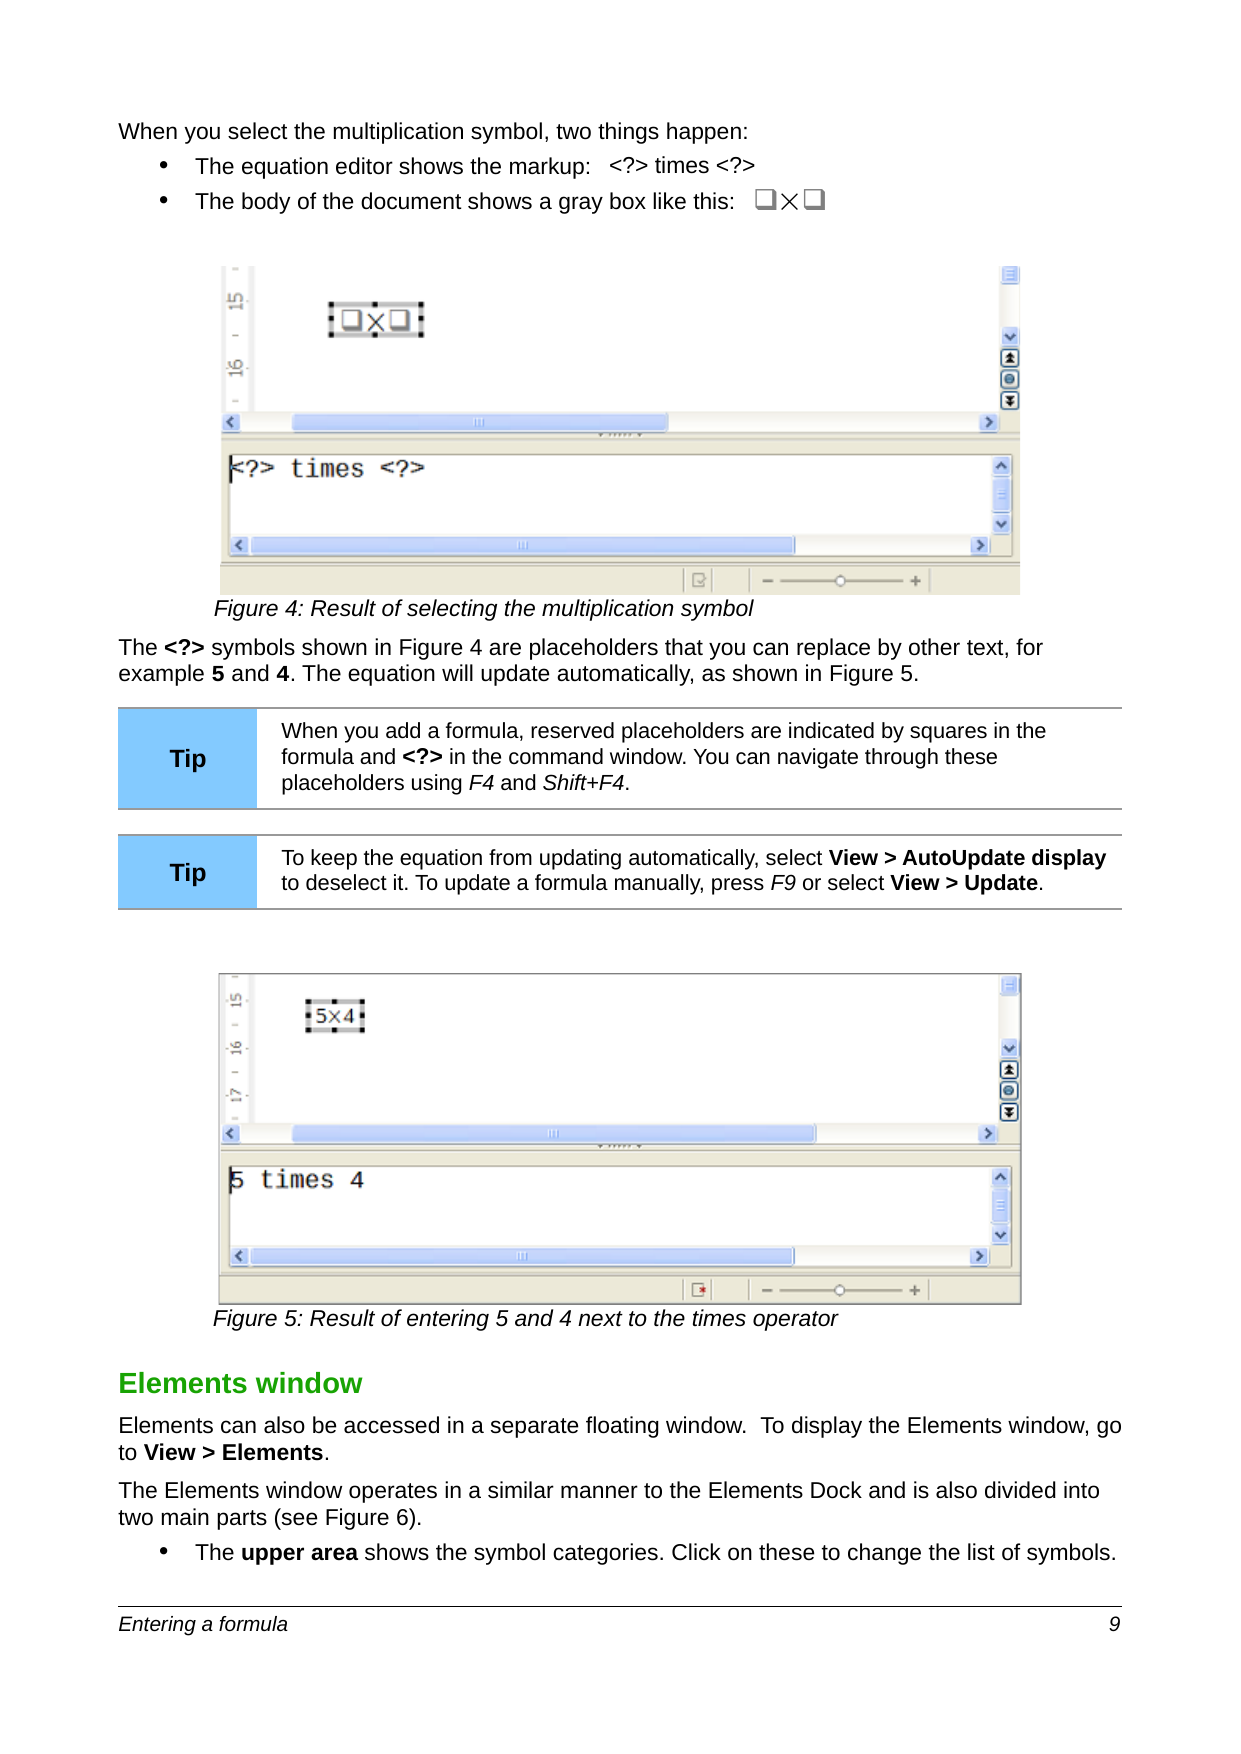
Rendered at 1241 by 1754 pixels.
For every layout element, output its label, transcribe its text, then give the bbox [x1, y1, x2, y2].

list When you select the multiplication symbol, two things happen: [118, 118, 1122, 144]
list The upper area shows the symbol categories. Click on these to change the list of symbols. [156, 1537, 1122, 1566]
text Elements can also be accessed in a separate floating window. To display the Elements window, go to View > Elements. [118, 1412, 1122, 1465]
text Figure 5: Result of entering 5 and 4 next to the times operator [213, 980, 1028, 1331]
table_header To keep the equation from updating automatically, select View > AutoUpdate display to deselect it. To update a formula manually, press F9 or select View > Update. [258, 836, 1122, 908]
list The body of the document shows a gray box like this: [156, 186, 1122, 216]
picture [218, 973, 1022, 1305]
table_header When you add a formula, reserved placeholders are indicated by squares in the formula and <?> in the command window. You can navigate through these placeholders using F4 and Shift+F4. [258, 709, 1122, 808]
table_header Tip [118, 836, 257, 908]
table_header Tip [118, 709, 257, 808]
list The equation editor shows the markup: [156, 151, 1122, 180]
text The <?> symbols shown in Figure 4 are placeholders that you can replace by other text, for example 5 and 4. The equation will update automatically, as shown in Figure 5. [118, 634, 1122, 688]
subtitle Elements window [118, 1366, 1122, 1400]
list The Elements window operates in a similar manner to the Elements Dock and is also divided into two main parts (see Figure 6). [118, 1477, 1122, 1530]
text Figure 4: Result of selecting the multiplication symbol [213, 273, 1027, 621]
picture [220, 266, 1021, 595]
